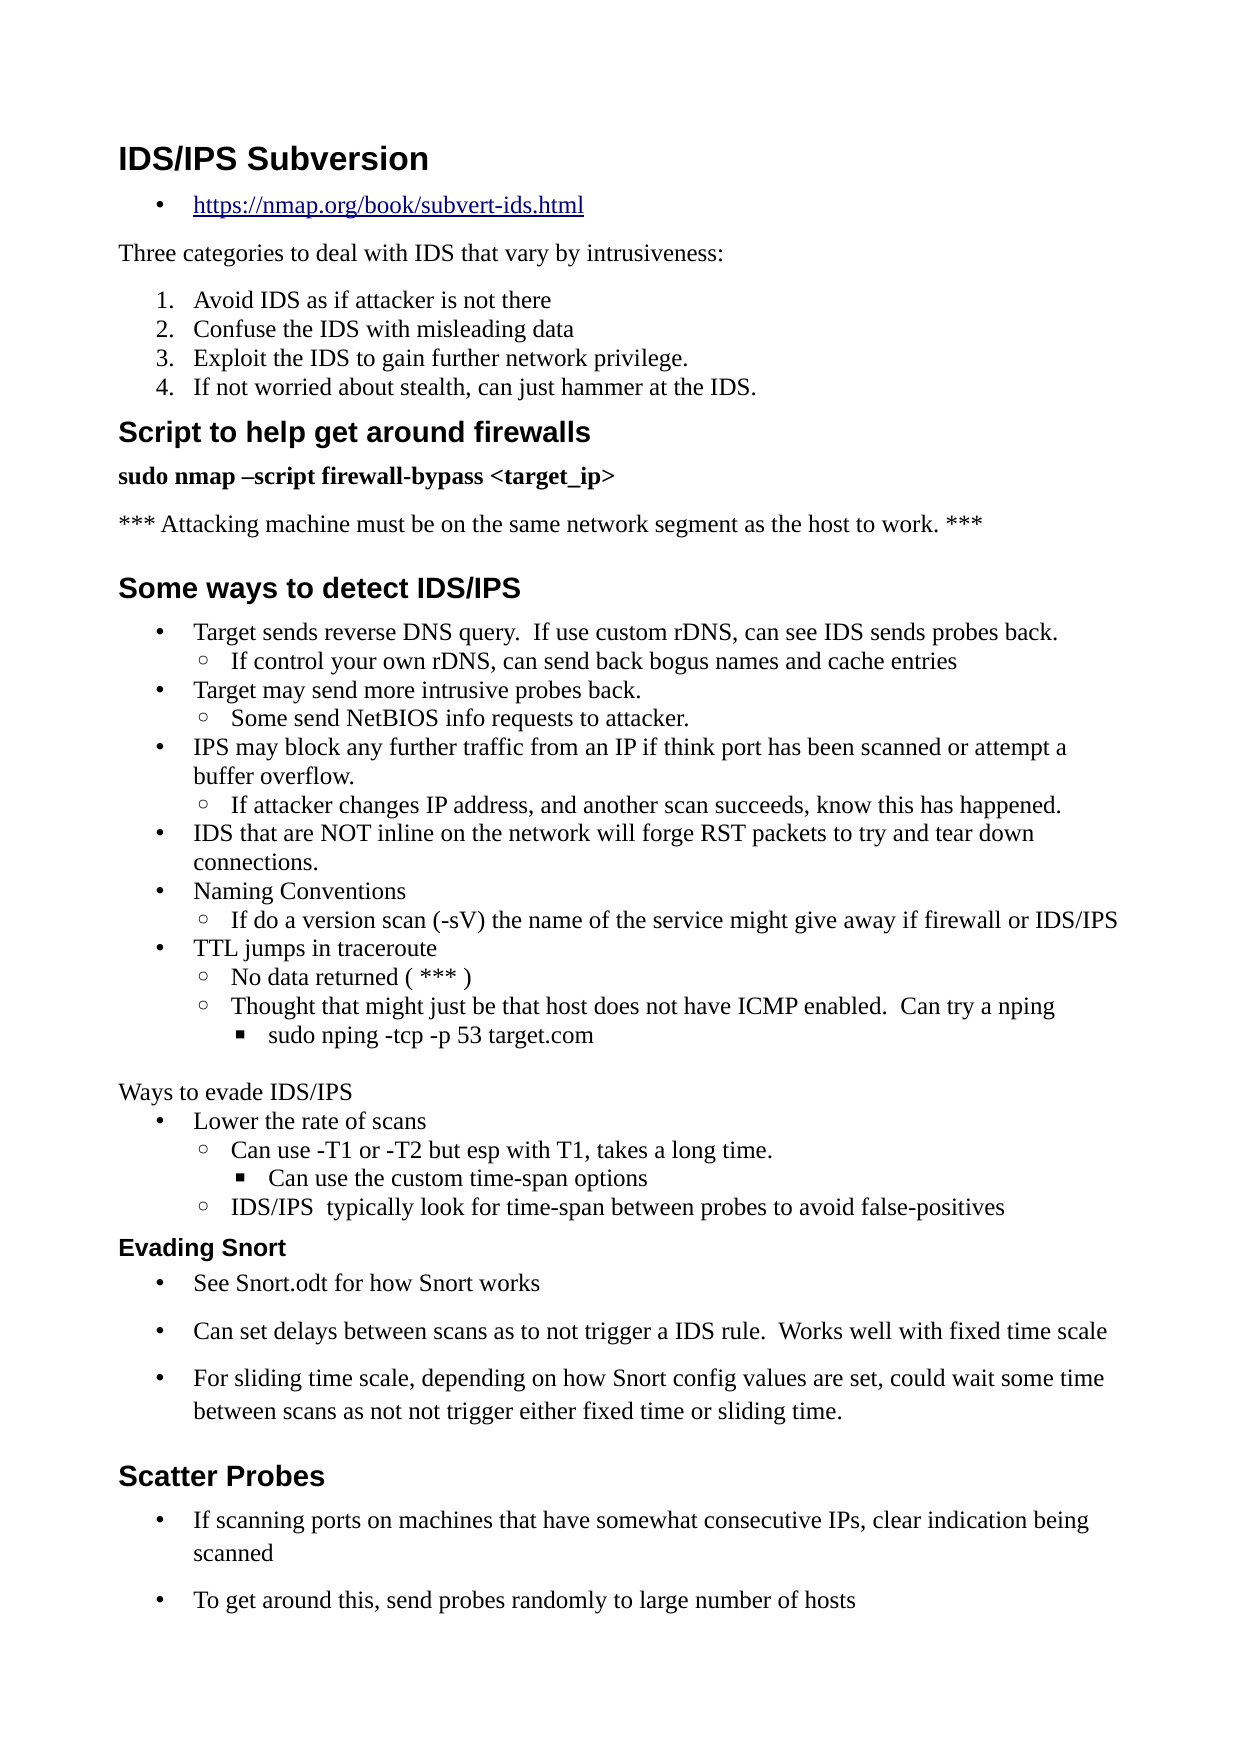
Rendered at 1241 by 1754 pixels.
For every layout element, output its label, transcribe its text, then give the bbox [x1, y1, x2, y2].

list Naming Conventions [156, 876, 1122, 905]
subtitle Some ways to detect IDS/IPS [118, 571, 1122, 605]
list https://nmap.org/book/subvert-ids.html [156, 190, 1122, 219]
list Thought that might just be that host does not have ICMP enabled. Can try a nping [193, 991, 1122, 1020]
list Confuse the IDS with misleading data [156, 314, 1122, 343]
list If control your own rDNS, can send back bogus names and cache entries [193, 646, 1122, 675]
list sudo nping -tcp -p 53 target.com [231, 1020, 1122, 1048]
subtitle Evading Snort [118, 1233, 1122, 1262]
list IDS/IPS typically look for time-span between probes to avoid false-positives [193, 1192, 1122, 1221]
list If not worried about stealth, can just hammer at the IDS. [156, 372, 1122, 400]
list If scanning ports on machines that have somewhat consecutive IPs, clear indication being scanned [156, 1505, 1122, 1567]
list Target may send more intrusive probes back. [156, 675, 1122, 703]
text Ways to evade IDS/IPS [118, 1077, 1122, 1106]
list If do a version scan (-sV) the name of the service might give away if firewall or IDS/IPS [193, 905, 1122, 933]
list Lower the rate of scans [156, 1106, 1122, 1135]
text *** Attacking machine must be on the same network segment as the host to work. *** [118, 509, 1122, 537]
text sudo nmap –script firewall-bypass <target_ip> [118, 461, 1122, 490]
text Three categories to deal with IDS that vary by intrusiveness: [118, 238, 1122, 266]
subtitle Scatter Probes [118, 1459, 1122, 1492]
subtitle Script to help get around firewalls [118, 415, 1122, 449]
list Can use the custom time-span options [231, 1163, 1122, 1192]
list To get around this, send probes randomly to large number of hosts [156, 1586, 1122, 1614]
list See Snort.odt for how Snort works [156, 1268, 1122, 1297]
list IPS may block any further traffic from an IP if think port has been scanned or attempt a buffer overflow. [156, 732, 1122, 790]
list Some send NetBIOS info requests to attacker. [193, 703, 1122, 732]
list No data returned ( *** ) [193, 962, 1122, 991]
list Target sends reverse DNS query. If use custom rDNS, can see IDS sends probes back. [156, 617, 1122, 646]
list If attacker changes IP address, and another scan succeeds, know this has happened. [193, 790, 1122, 818]
list Avoid IDS as if attacker is not there [156, 285, 1122, 314]
list Exploit the IDS to gain further network privilege. [156, 343, 1122, 372]
list Can set delays between scans as to not trigger a IDS rule. Works well with fixed time scale [156, 1316, 1122, 1344]
list TTL jumps in traceroute [156, 933, 1122, 962]
list IDS that are NOT inline on the network will forge RST packets to try and tear down connections. [156, 818, 1122, 876]
list Can use -T1 or -T2 but esp with T1, takes a long time. [193, 1135, 1122, 1163]
list For sliding time scale, depending on how Snort config values are set, could wait some time between scans as not not trigger either fixed time or sliding time. [156, 1363, 1122, 1425]
subtitle IDS/IPS Subversion [118, 139, 1122, 178]
